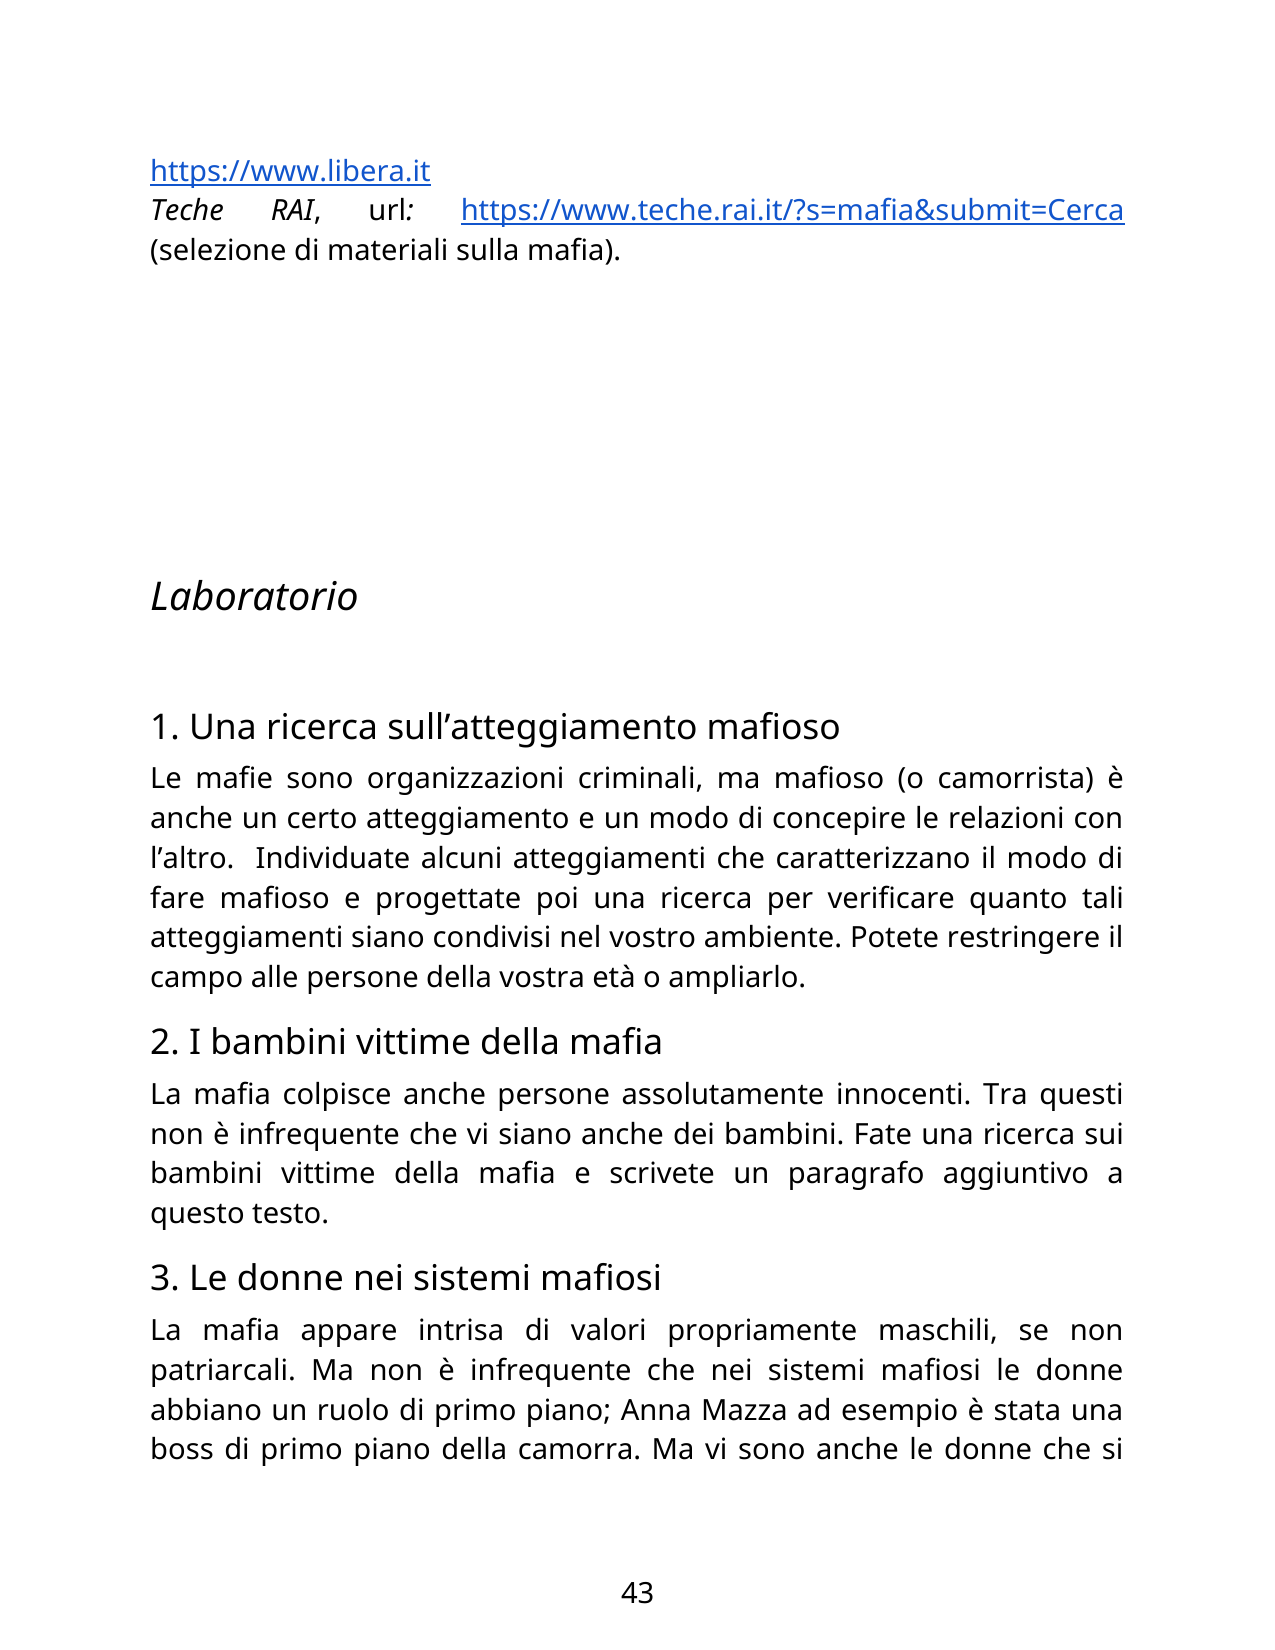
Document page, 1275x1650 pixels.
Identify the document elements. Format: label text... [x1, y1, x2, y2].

subtitle 1. Una ricerca sull’atteggiamento mafioso [150, 701, 1125, 749]
subtitle Laboratorio [150, 568, 1125, 622]
text https://www.libera.it Teche RAI, url: https://www.teche.rai.it/?s=mafia&submit=Cerca (selezione di materiali sulla mafia). [150, 150, 1125, 269]
text Le mafie sono organizzazioni criminali, ma mafioso (o camorrista) è anche un certo atteggiamento e un modo di concepire le relazioni con l’altro. Individuate alcuni atteggiamenti che caratterizzano il modo di fare mafioso e progettate poi una ricerca per verificare quanto tali atteggiamenti siano condivisi nel vostro ambiente. Potete restringere il campo alle persone della vostra età o ampliarlo. [150, 758, 1125, 996]
text La mafia appare intrisa di valori propriamente maschili, se non patriarcali. Ma non è infrequente che nei sistemi mafiosi le donne abbiano un ruolo di primo piano; Anna Mazza ad esempio è stata una boss di primo piano della camorra. Ma vi sono anche le donne che si [150, 1309, 1125, 1468]
subtitle 3. Le donne nei sistemi mafiosi [150, 1253, 1125, 1301]
subtitle 2. I bambini vittime della mafia [150, 1017, 1125, 1065]
text La mafia colpisce anche persone assolutamente innocenti. Tra questi non è infrequente che vi siano anche dei bambini. Fate una ricerca sui bambini vittime della mafia e scrivete un paragrafo aggiuntivo a questo testo. [150, 1073, 1125, 1232]
